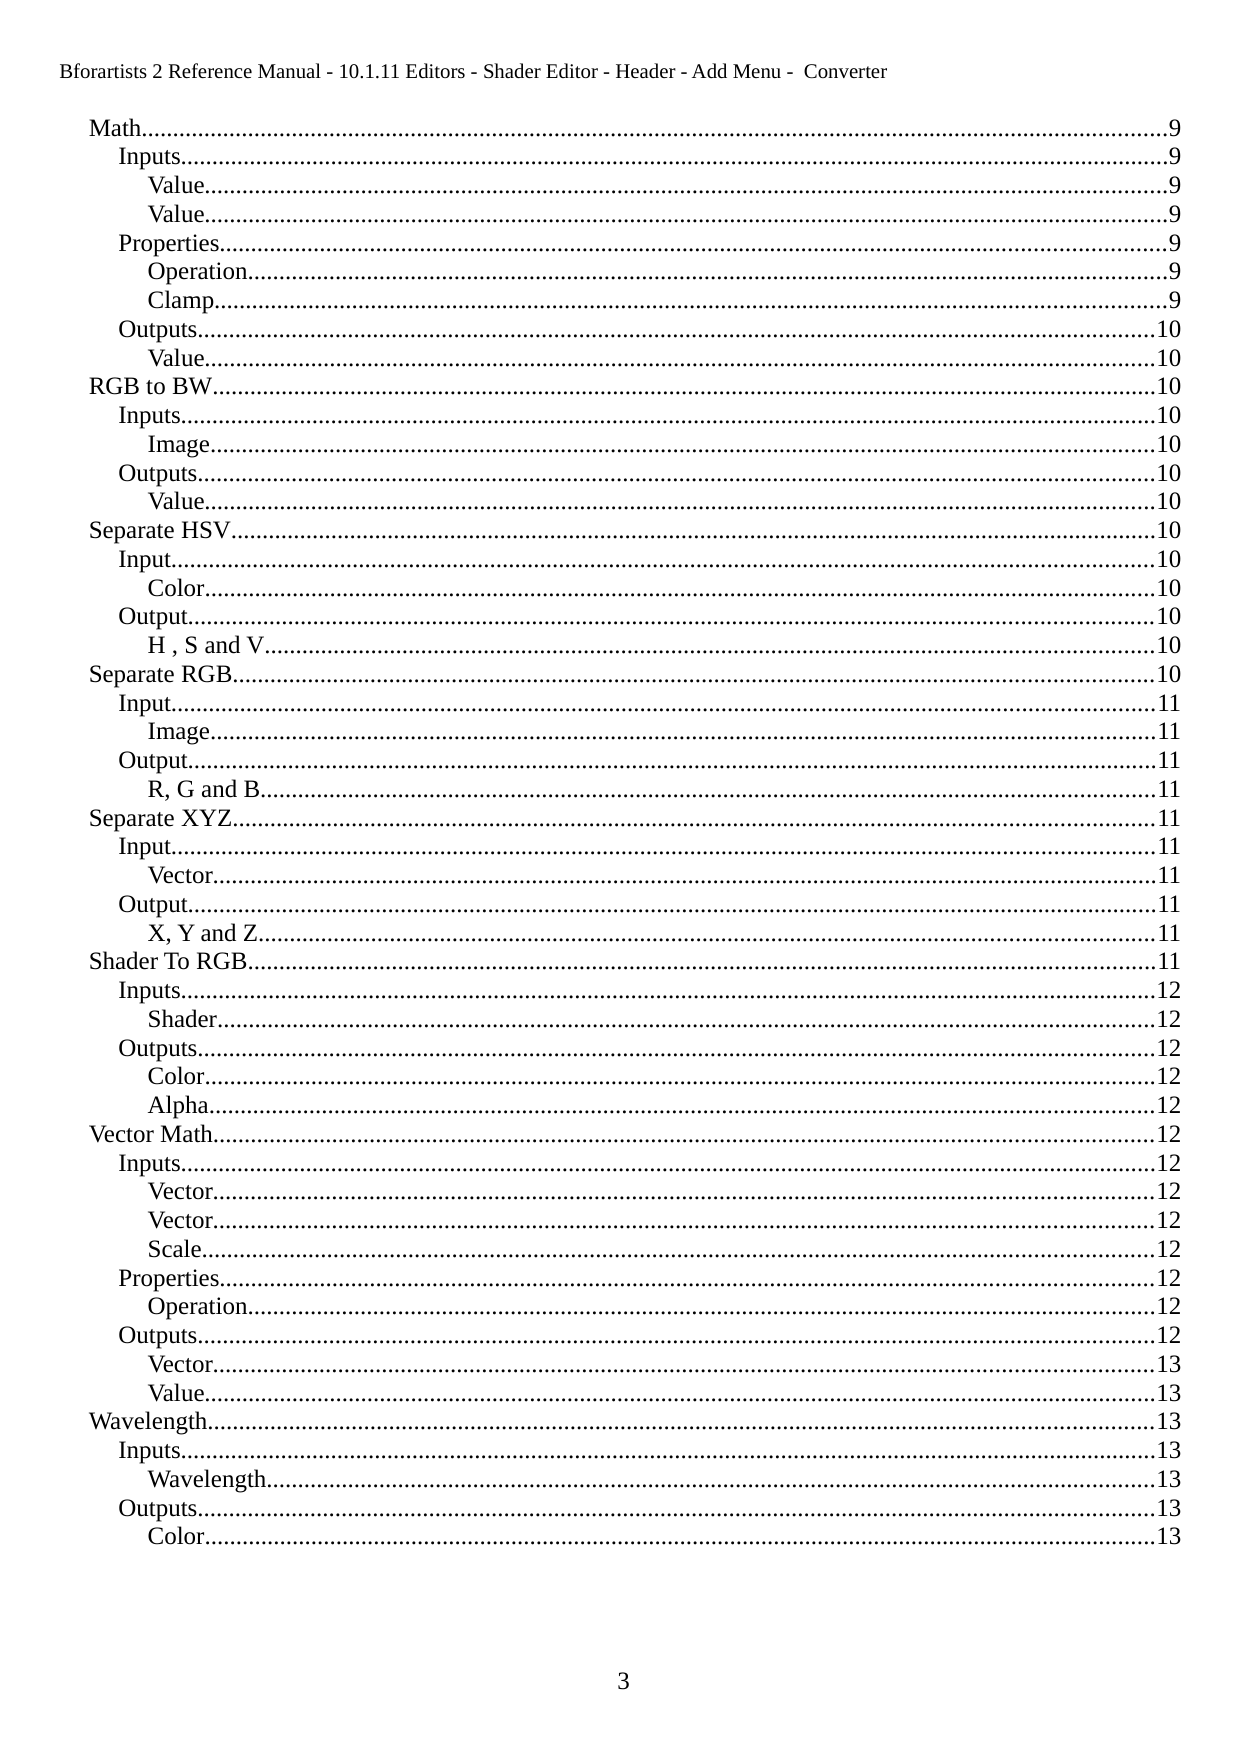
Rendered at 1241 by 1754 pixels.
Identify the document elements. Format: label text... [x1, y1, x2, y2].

text Operation 12 [147, 1291, 1181, 1320]
text Scale 12 [147, 1234, 1181, 1263]
text Inputs 12 [118, 1148, 1181, 1176]
text R, G and B 11 [147, 774, 1181, 803]
text Math 9 [88, 113, 1181, 141]
text Separate XYZ 11 [88, 803, 1181, 831]
text Outputs 12 [118, 1320, 1181, 1349]
text H , S and V 10 [147, 630, 1181, 659]
text X, Y and Z 11 [147, 918, 1181, 946]
text Inputs 12 [118, 975, 1181, 1004]
text Value 10 [147, 486, 1181, 515]
text Vector 12 [147, 1205, 1181, 1234]
text Color 13 [147, 1521, 1181, 1550]
text Output 11 [118, 745, 1181, 774]
text Alpha 12 [147, 1090, 1181, 1119]
text Value 13 [147, 1378, 1181, 1406]
text Inputs 9 [118, 141, 1181, 170]
text Color 10 [147, 573, 1181, 601]
text Properties 12 [118, 1263, 1181, 1291]
text Image 11 [147, 716, 1181, 745]
text Shader 12 [147, 1004, 1181, 1033]
text Value 10 [147, 343, 1181, 371]
text Clamp 9 [147, 285, 1181, 314]
text Output 11 [118, 889, 1181, 918]
text Vector Math 12 [88, 1119, 1181, 1148]
text Outputs 10 [118, 314, 1181, 343]
text Outputs 12 [118, 1033, 1181, 1061]
text Output 10 [118, 601, 1181, 630]
text Wavelength 13 [88, 1406, 1181, 1435]
text Inputs 10 [118, 400, 1181, 429]
text Outputs 13 [118, 1493, 1181, 1521]
text Input 11 [118, 688, 1181, 716]
text Properties 9 [118, 228, 1181, 256]
text Value 9 [147, 199, 1181, 228]
text Vector 13 [147, 1349, 1181, 1378]
text Inputs 13 [118, 1435, 1181, 1464]
text RGB to BW 10 [88, 371, 1181, 400]
text Separate RGB 10 [88, 659, 1181, 688]
text Vector 12 [147, 1176, 1181, 1205]
text Input 11 [118, 831, 1181, 860]
text Outputs 10 [118, 458, 1181, 486]
text Vector 11 [147, 860, 1181, 889]
text Operation 9 [147, 256, 1181, 285]
text Image 10 [147, 429, 1181, 458]
text Shader To RGB 11 [88, 946, 1181, 975]
text Color 12 [147, 1061, 1181, 1090]
text Wavelength 13 [147, 1464, 1181, 1493]
text Value 9 [147, 170, 1181, 199]
text Input 10 [118, 544, 1181, 573]
text Separate HSV 10 [88, 515, 1181, 544]
